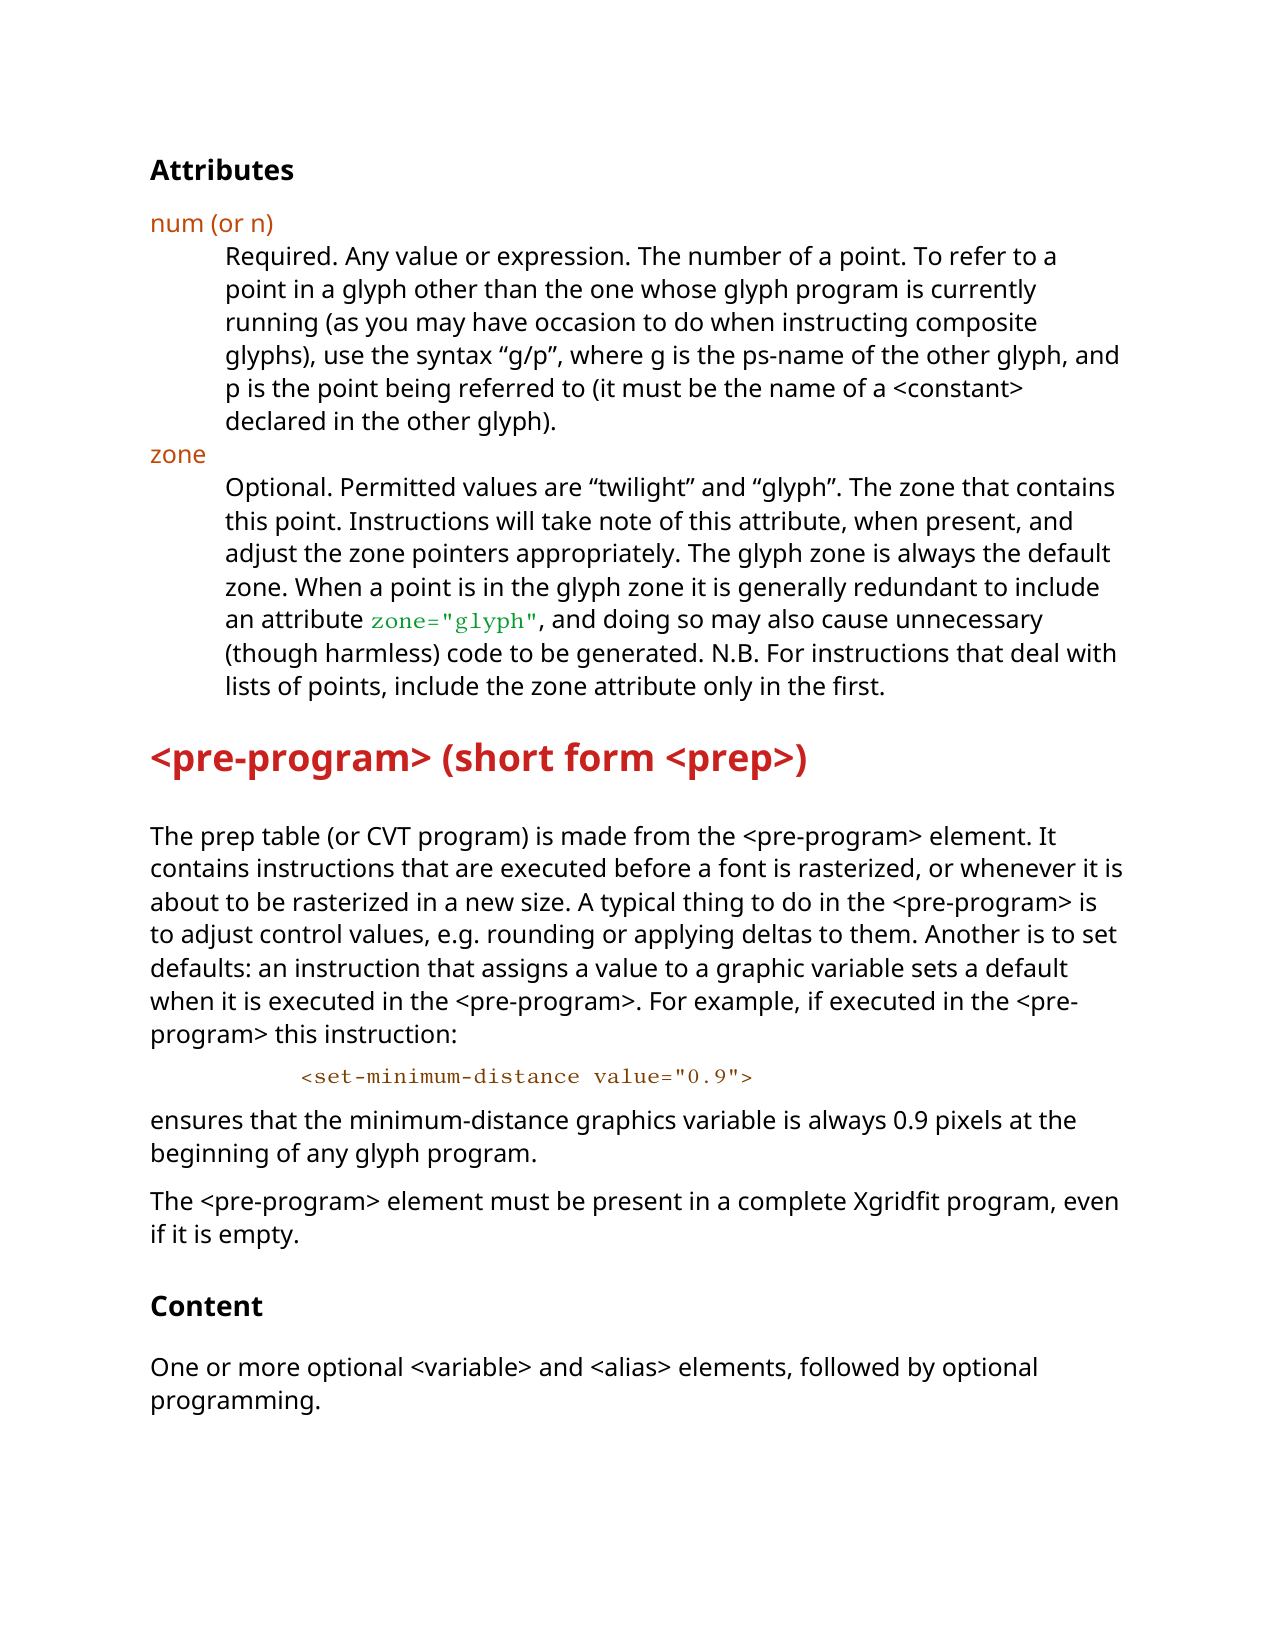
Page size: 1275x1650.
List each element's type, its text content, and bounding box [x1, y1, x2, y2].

subtitle Content [150, 1287, 1125, 1325]
text zone [150, 437, 1125, 471]
text One or more optional <variable> and <alias> elements, followed by optional programming. [150, 1350, 1125, 1416]
text Optional. Permitted values are “twilight” and “glyph”. The zone that contains this point. Instructions will take note of this attribute, when present, and adjust the zone pointers appropriately. The glyph zone is always the default zone. When a point is in the glyph zone it is generally redundant to include an attribute zone="glyph", and doing so may also cause unnecessary (though harmless) code to be generated. N.B. For instructions that deal with lists of points, include the zone attribute only in the first. [225, 471, 1125, 702]
text <set-minimum-distance value="0.9"> [300, 1065, 1125, 1088]
text ensures that the minimum-distance graphics variable is always 0.9 pixels at the beginning of any glyph program. [150, 1103, 1125, 1169]
subtitle Attributes [150, 150, 1125, 188]
subtitle <pre-program> (short form <prep>) [150, 731, 1125, 782]
text Required. Any value or expression. The number of a point. To refer to a point in a glyph other than the one whose glyph program is currently running (as you may have occasion to do when instructing composite glyphs), use the syntax “g/p”, where g is the ps-name of the other glyph, and p is the point being referred to (it must be the name of a <constant> declared in the other glyph). [225, 239, 1125, 437]
text The prep table (or CVT program) is made from the <pre-program> element. It contains instructions that are executed before a font is rasterized, or whenever it is about to be rasterized in a new size. A typical thing to do in the <pre-program> is to adjust control values, e.g. rounding or applying deltas to them. Another is to set defaults: an instruction that assigns a value to a graphic variable sets a default when it is executed in the <pre-program>. For example, if executed in the <pre-program> this instruction: [150, 818, 1125, 1050]
text num (or n) [150, 206, 1125, 239]
text The <pre-program> element must be present in a complete Xgridfit program, even if it is empty. [150, 1184, 1125, 1251]
